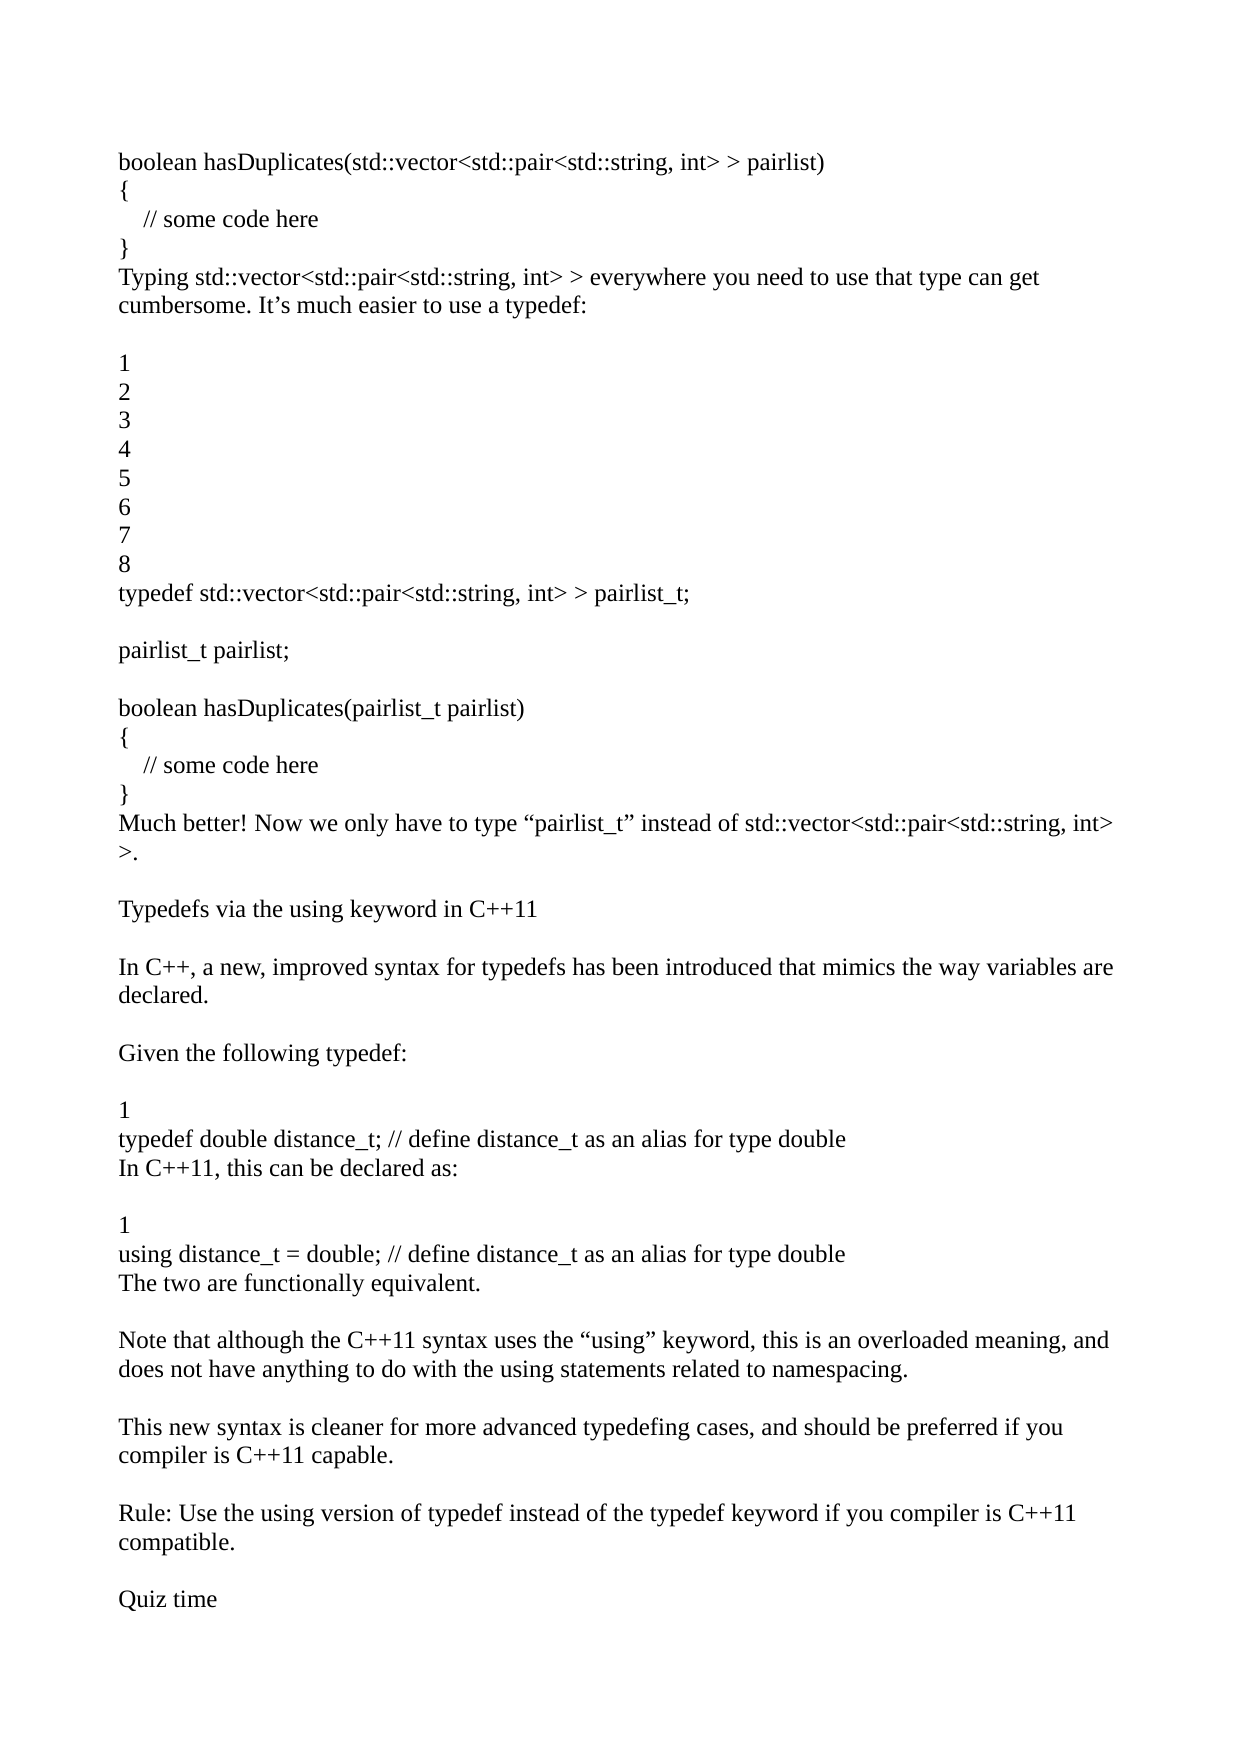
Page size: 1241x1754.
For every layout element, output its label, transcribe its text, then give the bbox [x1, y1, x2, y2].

text 1 [118, 1211, 1122, 1239]
text Typedefs via the using keyword in C++11 [118, 894, 1122, 923]
text typedef double distance_t; // define distance_t as an alias for type double [118, 1124, 1122, 1153]
text 1 [118, 348, 1122, 377]
text 1 [118, 1096, 1122, 1124]
text boolean hasDuplicates(pairlist_t pairlist) [118, 693, 1122, 722]
text using distance_t = double; // define distance_t as an alias for type double [118, 1239, 1122, 1268]
text { [118, 176, 1122, 204]
text 7 [118, 521, 1122, 549]
text // some code here [118, 751, 1122, 779]
text 5 [118, 463, 1122, 492]
text In C++11, this can be declared as: [118, 1153, 1122, 1182]
text In C++, a new, improved syntax for typedefs has been introduced that mimics the way variables are declared. [118, 952, 1122, 1009]
text pairlist_t pairlist; [118, 636, 1122, 664]
text typedef std::vector<std::pair<std::string, int> > pairlist_t; [118, 578, 1122, 607]
text 6 [118, 492, 1122, 521]
text Given the following typedef: [118, 1038, 1122, 1067]
text } [118, 233, 1122, 262]
text { [118, 722, 1122, 751]
text // some code here [118, 204, 1122, 233]
text 2 [118, 377, 1122, 406]
text } [118, 779, 1122, 808]
text Note that although the C++11 syntax uses the “using” keyword, this is an overloaded meaning, and does not have anything to do with the using statements related to namespacing. [118, 1326, 1122, 1383]
text Typing std::vector<std::pair<std::string, int> > everywhere you need to use that type can get cumbersome. It’s much easier to use a typedef: [118, 262, 1122, 319]
text Much better! Now we only have to type “pairlist_t” instead of std::vector<std::pair<std::string, int> >. [118, 808, 1122, 866]
text The two are functionally equivalent. [118, 1268, 1122, 1297]
text boolean hasDuplicates(std::vector<std::pair<std::string, int> > pairlist) [118, 147, 1122, 176]
text Quiz time [118, 1584, 1122, 1613]
text 3 [118, 406, 1122, 434]
text 8 [118, 549, 1122, 578]
text This new syntax is cleaner for more advanced typedefing cases, and should be preferred if you compiler is C++11 capable. [118, 1412, 1122, 1469]
text Rule: Use the using version of typedef instead of the typedef keyword if you compiler is C++11 compatible. [118, 1498, 1122, 1556]
text 4 [118, 434, 1122, 463]
